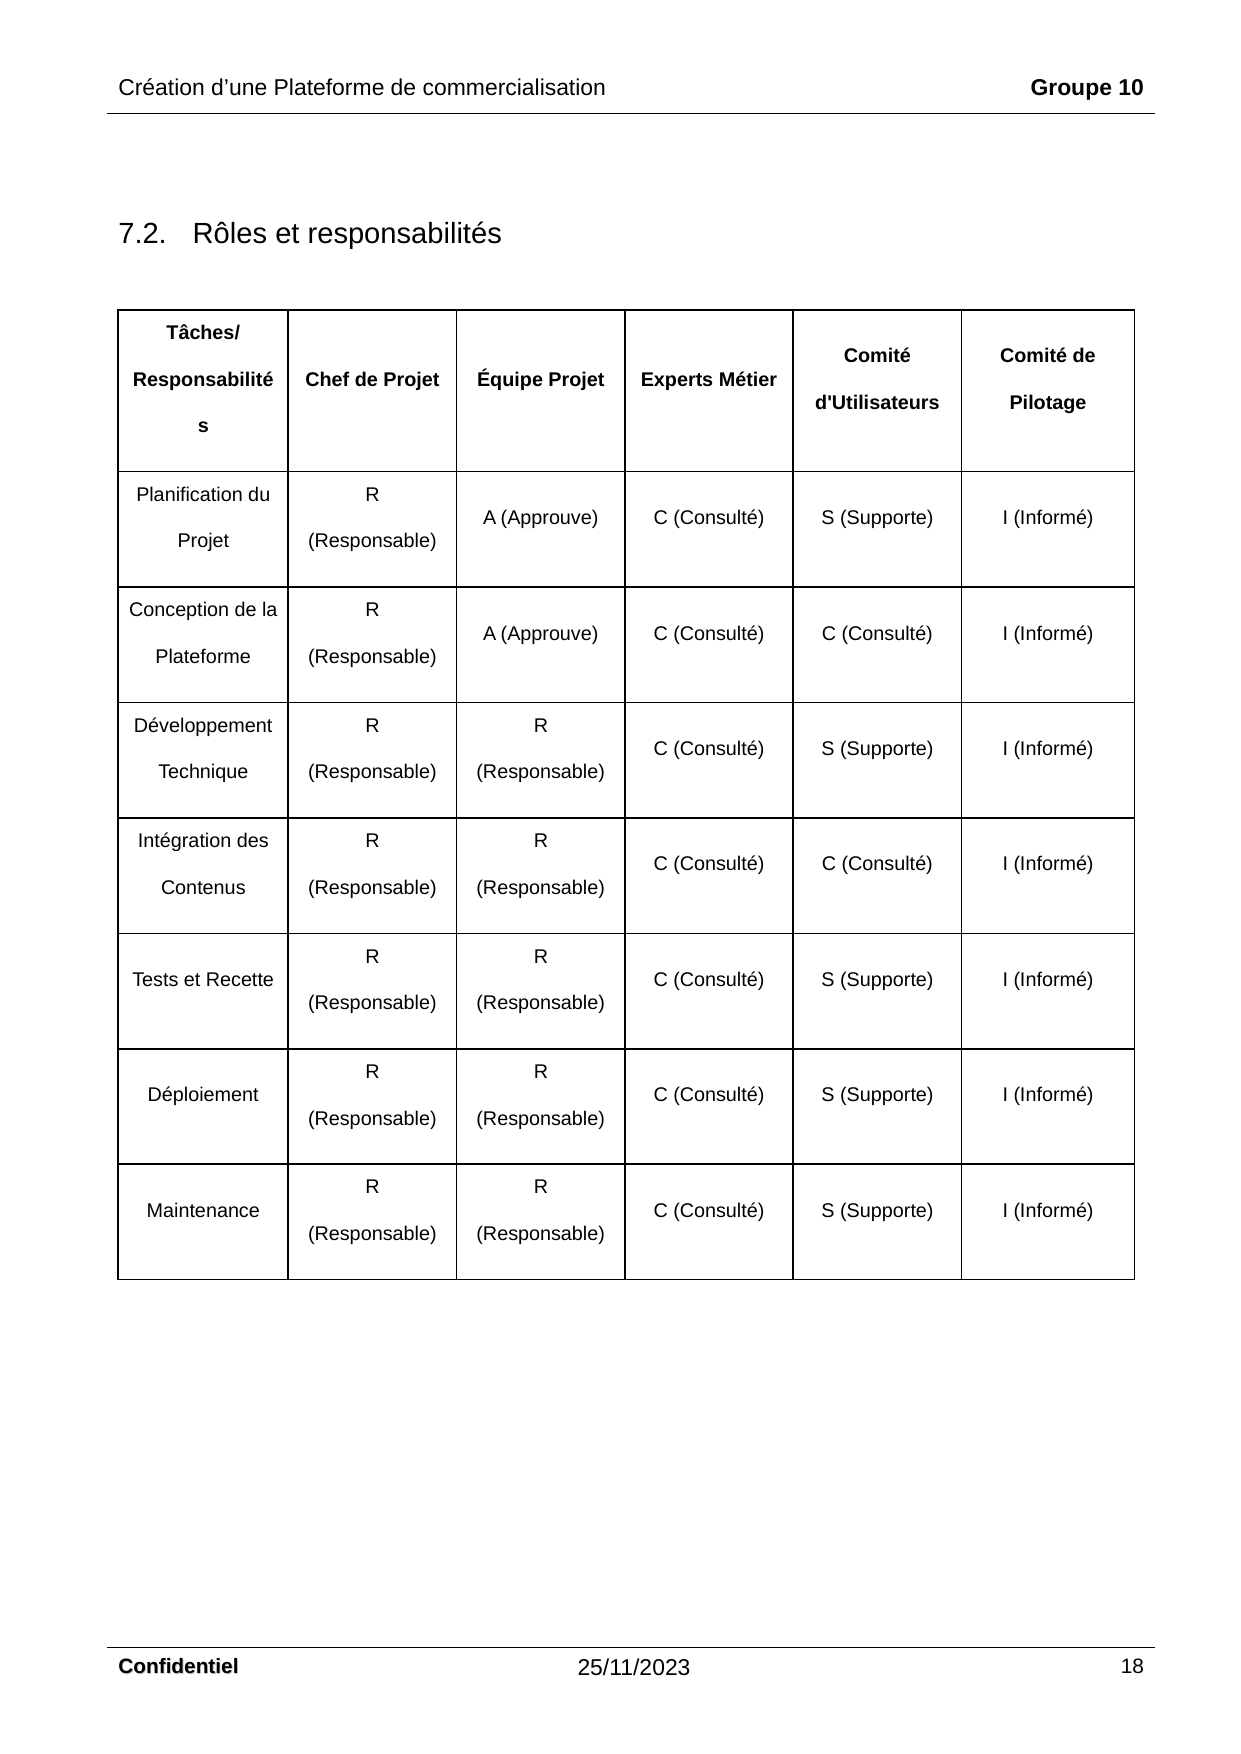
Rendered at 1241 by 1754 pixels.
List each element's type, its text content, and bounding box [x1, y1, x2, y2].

table_cell A (Approuve) [457, 588, 624, 702]
table_cell R (Responsable) [289, 1165, 456, 1279]
table_cell C (Consulté) [626, 819, 792, 932]
table_cell Tests et Recette [119, 934, 287, 1048]
table_header Experts Métier [626, 311, 792, 471]
table_cell C (Consulté) [626, 588, 792, 702]
table_cell Développement Technique [119, 703, 287, 817]
table_cell Déploiement [119, 1050, 287, 1163]
table_cell S (Supporte) [794, 1050, 961, 1163]
table_cell R (Responsable) [289, 588, 456, 702]
table_cell Maintenance [119, 1165, 287, 1279]
table_cell C (Consulté) [626, 703, 792, 817]
table_cell R (Responsable) [457, 934, 624, 1048]
table_cell C (Consulté) [626, 472, 792, 586]
table_cell R (Responsable) [457, 1165, 624, 1279]
table_cell Intégration des Contenus [119, 819, 287, 932]
table_cell R (Responsable) [289, 472, 456, 586]
table_cell R (Responsable) [457, 703, 624, 817]
table_cell C (Consulté) [626, 1050, 792, 1163]
table_cell R (Responsable) [289, 703, 456, 817]
table_cell A (Approuve) [457, 472, 624, 586]
table_cell I (Informé) [962, 472, 1134, 586]
table_cell I (Informé) [962, 1165, 1134, 1279]
table_cell I (Informé) [962, 1050, 1134, 1163]
table_header Tâches/Responsabilités [119, 311, 287, 471]
table_cell R (Responsable) [289, 819, 456, 932]
table_header Comité de Pilotage [962, 311, 1134, 471]
table_cell S (Supporte) [794, 1165, 961, 1279]
table_cell S (Supporte) [794, 472, 961, 586]
table_cell Conception de la Plateforme [119, 588, 287, 702]
table_cell C (Consulté) [626, 934, 792, 1048]
table_cell I (Informé) [962, 588, 1134, 702]
table_cell C (Consulté) [794, 588, 961, 702]
table_cell R (Responsable) [289, 1050, 456, 1163]
table_cell Planification du Projet [119, 472, 287, 586]
table_cell R (Responsable) [289, 934, 456, 1048]
table_cell C (Consulté) [794, 819, 961, 932]
table_cell I (Informé) [962, 934, 1134, 1048]
table_cell I (Informé) [962, 703, 1134, 817]
table_header Équipe Projet [457, 311, 624, 471]
table_cell S (Supporte) [794, 703, 961, 817]
table_cell S (Supporte) [794, 934, 961, 1048]
table_cell I (Informé) [962, 819, 1134, 932]
table_cell R (Responsable) [457, 819, 624, 932]
table_cell R (Responsable) [457, 1050, 624, 1163]
table_header Chef de Projet [289, 311, 456, 471]
table_cell C (Consulté) [626, 1165, 792, 1279]
subtitle Rôles et responsabilités [118, 216, 1152, 250]
table_header Comité d'Utilisateurs [794, 311, 961, 471]
